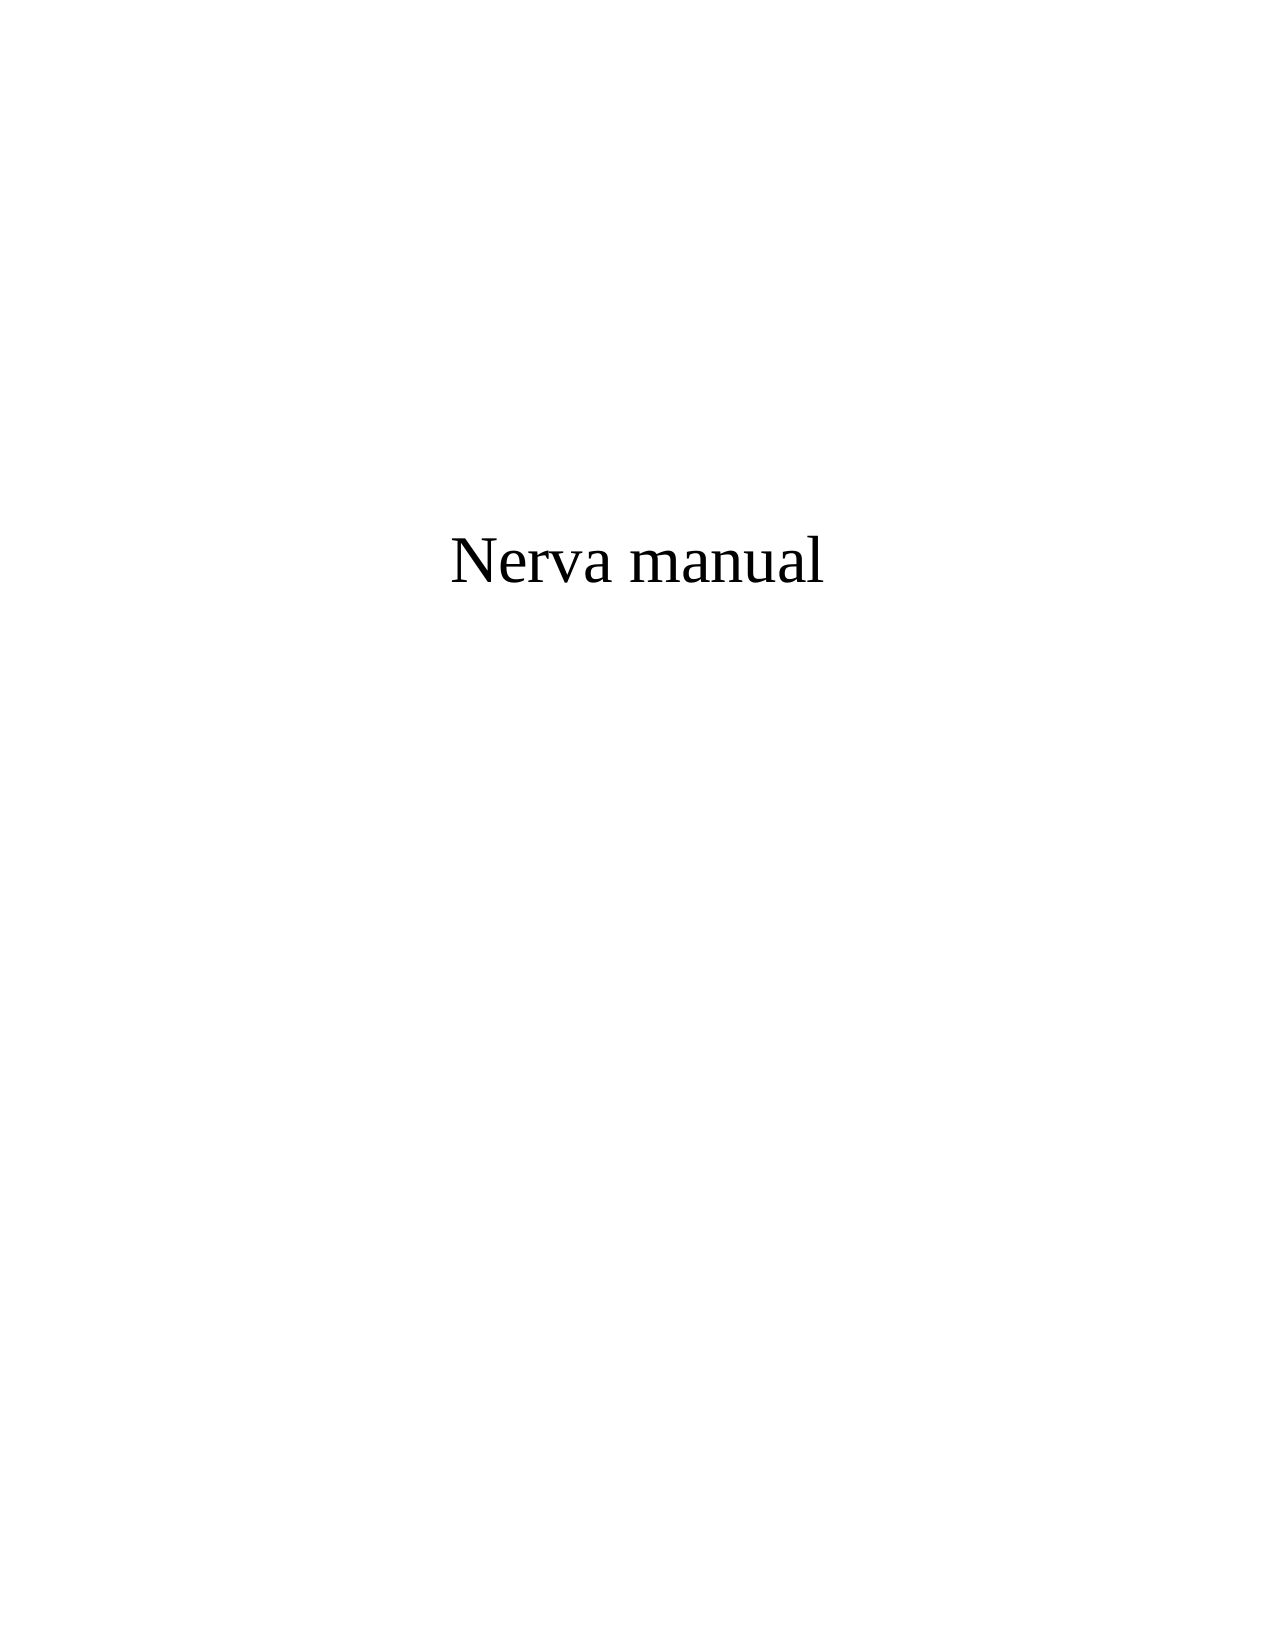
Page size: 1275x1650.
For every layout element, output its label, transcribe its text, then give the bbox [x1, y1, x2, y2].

text Nerva manual [118, 521, 1157, 597]
